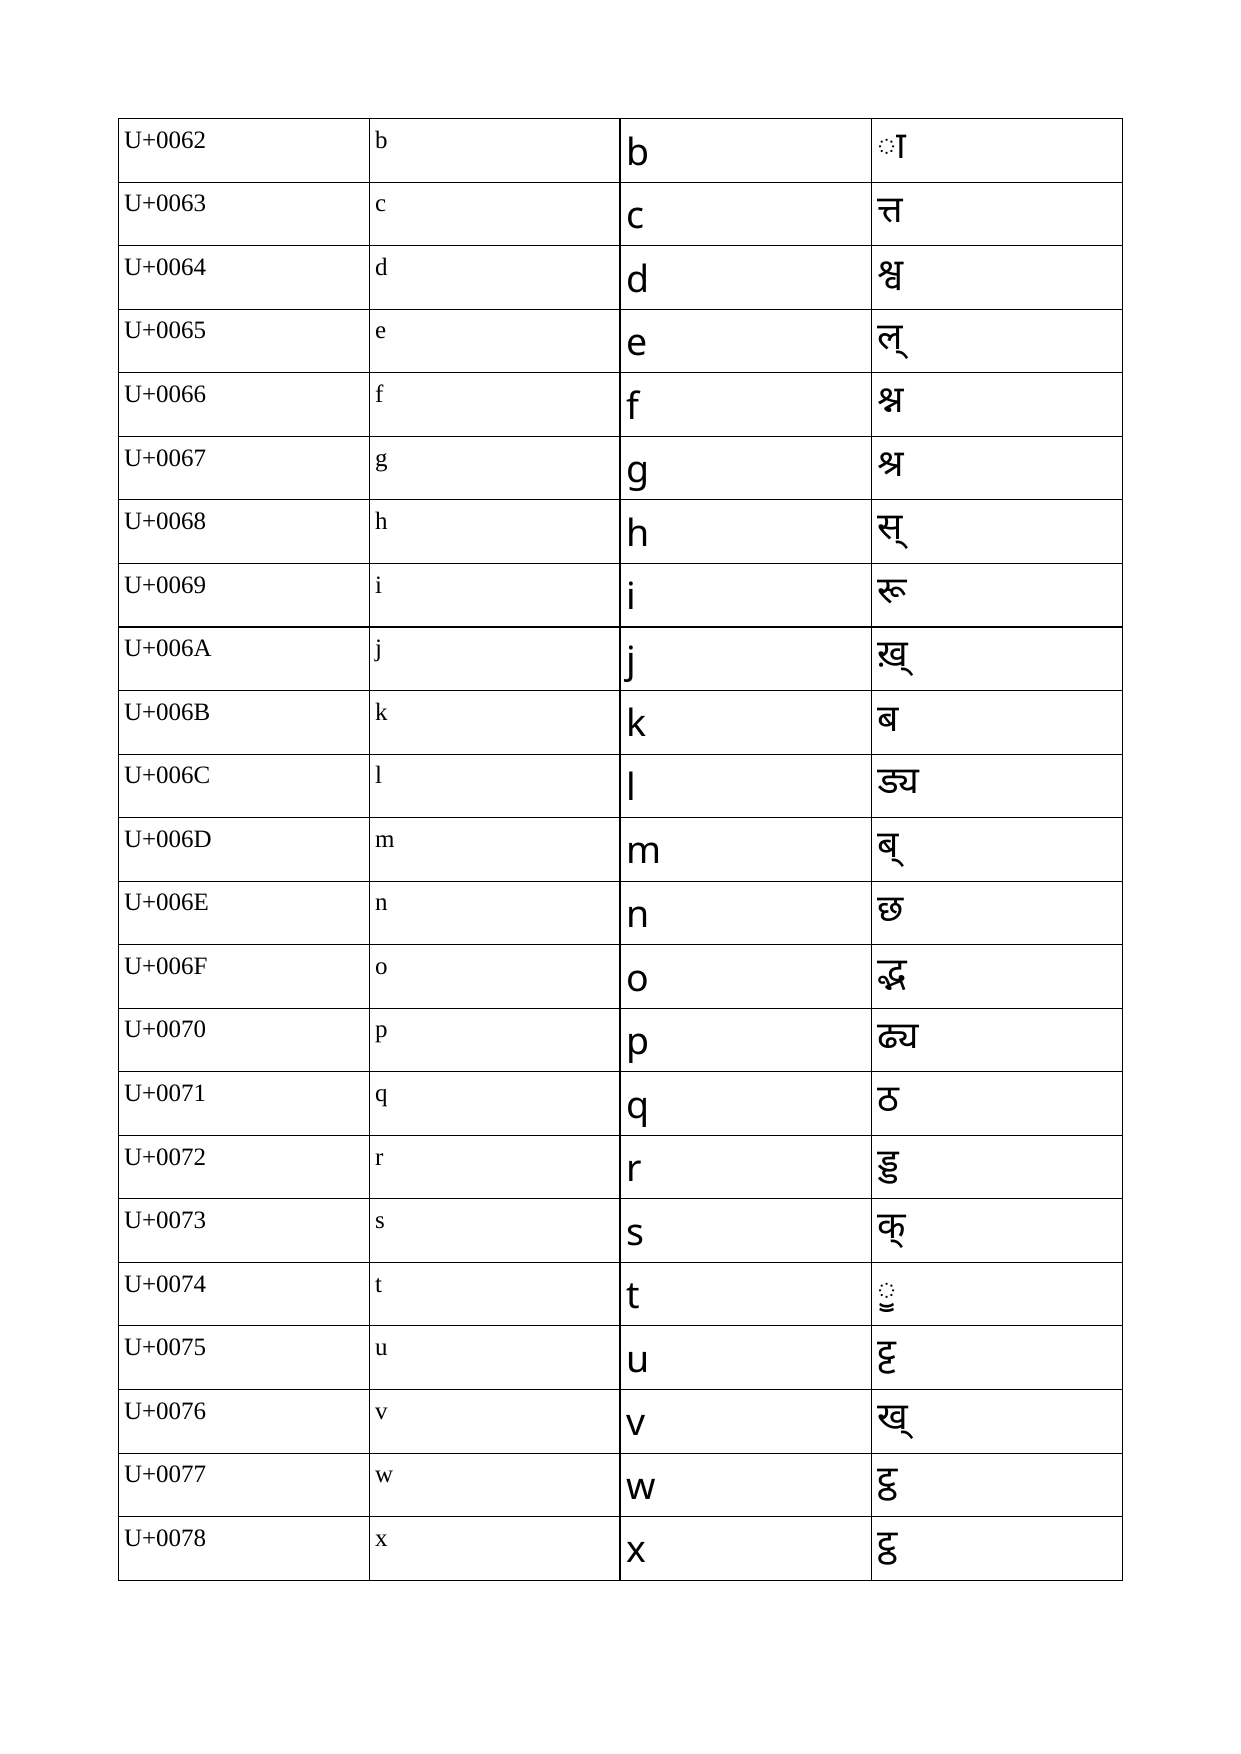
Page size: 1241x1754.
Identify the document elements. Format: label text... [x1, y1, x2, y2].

table_cell i [621, 564, 871, 626]
table_cell t [370, 1263, 619, 1325]
table_cell u [370, 1326, 619, 1389]
table_cell s [621, 1199, 871, 1262]
table_cell ा [872, 119, 1122, 182]
table_cell k [621, 691, 871, 753]
table_cell ख़् [872, 628, 1122, 690]
table_cell v [621, 1390, 871, 1452]
table_cell U+006B [119, 691, 369, 753]
table_cell U+006C [119, 755, 369, 817]
table_cell U+0073 [119, 1199, 369, 1262]
table_cell v [370, 1390, 619, 1452]
table_cell ॗ [872, 1263, 1122, 1325]
table_cell x [621, 1517, 871, 1579]
table_cell q [370, 1072, 619, 1135]
table_cell U+006A [119, 628, 369, 690]
table_cell U+0077 [119, 1454, 369, 1516]
table_cell d [370, 246, 619, 309]
table_cell s [370, 1199, 619, 1262]
table_cell U+006E [119, 882, 369, 944]
table_cell g [621, 437, 871, 499]
table_cell d [621, 246, 871, 309]
table_cell U+0067 [119, 437, 369, 499]
table_cell ढ्य [872, 1009, 1122, 1071]
table_cell p [370, 1009, 619, 1071]
table_cell U+0078 [119, 1517, 369, 1579]
table_cell U+0072 [119, 1136, 369, 1198]
table_cell ब [872, 691, 1122, 753]
table_cell U+0075 [119, 1326, 369, 1389]
table_cell o [621, 945, 871, 1008]
table_cell i [370, 564, 619, 626]
table_cell U+0071 [119, 1072, 369, 1135]
table_cell स् [872, 500, 1122, 563]
table_cell ट्ठ [872, 1454, 1122, 1516]
table_cell b [621, 119, 871, 182]
table_cell U+0074 [119, 1263, 369, 1325]
table_cell ट्ठ [872, 1517, 1122, 1579]
table_cell रू [872, 564, 1122, 626]
table_cell t [621, 1263, 871, 1325]
table_cell U+0070 [119, 1009, 369, 1071]
table_cell h [370, 500, 619, 563]
table_cell l [370, 755, 619, 817]
table_cell U+006D [119, 818, 369, 881]
table_cell U+006F [119, 945, 369, 1008]
table_cell j [621, 628, 871, 690]
table_cell त्त [872, 183, 1122, 245]
table_cell k [370, 691, 619, 753]
table_cell श्व [872, 246, 1122, 309]
table_cell e [621, 310, 871, 372]
table_cell क् [872, 1199, 1122, 1262]
table_cell श्न [872, 373, 1122, 436]
table_cell U+0064 [119, 246, 369, 309]
table_cell j [370, 628, 619, 690]
table_cell U+0076 [119, 1390, 369, 1452]
table_cell ब् [872, 818, 1122, 881]
table_cell h [621, 500, 871, 563]
table_cell l [621, 755, 871, 817]
table_cell ड्ड [872, 1136, 1122, 1198]
table_cell U+0063 [119, 183, 369, 245]
table_cell r [370, 1136, 619, 1198]
table_cell c [621, 183, 871, 245]
table_cell p [621, 1009, 871, 1071]
table_cell f [621, 373, 871, 436]
table_cell c [370, 183, 619, 245]
table_cell g [370, 437, 619, 499]
table_cell U+0065 [119, 310, 369, 372]
table_cell r [621, 1136, 871, 1198]
table_cell ड्य [872, 755, 1122, 817]
table_cell m [370, 818, 619, 881]
table_cell n [621, 882, 871, 944]
table_cell x [370, 1517, 619, 1579]
table_cell b [370, 119, 619, 182]
table_cell f [370, 373, 619, 436]
table_cell o [370, 945, 619, 1008]
table_cell ट्ट [872, 1326, 1122, 1389]
table_cell n [370, 882, 619, 944]
table_cell U+0069 [119, 564, 369, 626]
table_cell w [621, 1454, 871, 1516]
table_cell w [370, 1454, 619, 1516]
table_cell u [621, 1326, 871, 1389]
table_cell श्र [872, 437, 1122, 499]
table_cell ख् [872, 1390, 1122, 1452]
table_cell ल् [872, 310, 1122, 372]
table_cell ठ [872, 1072, 1122, 1135]
table_cell द्भ [872, 945, 1122, 1008]
table_cell m [621, 818, 871, 881]
table_cell q [621, 1072, 871, 1135]
table_cell e [370, 310, 619, 372]
table_cell U+0062 [119, 119, 369, 182]
table_cell U+0066 [119, 373, 369, 436]
table_cell छ [872, 882, 1122, 944]
table_cell U+0068 [119, 500, 369, 563]
